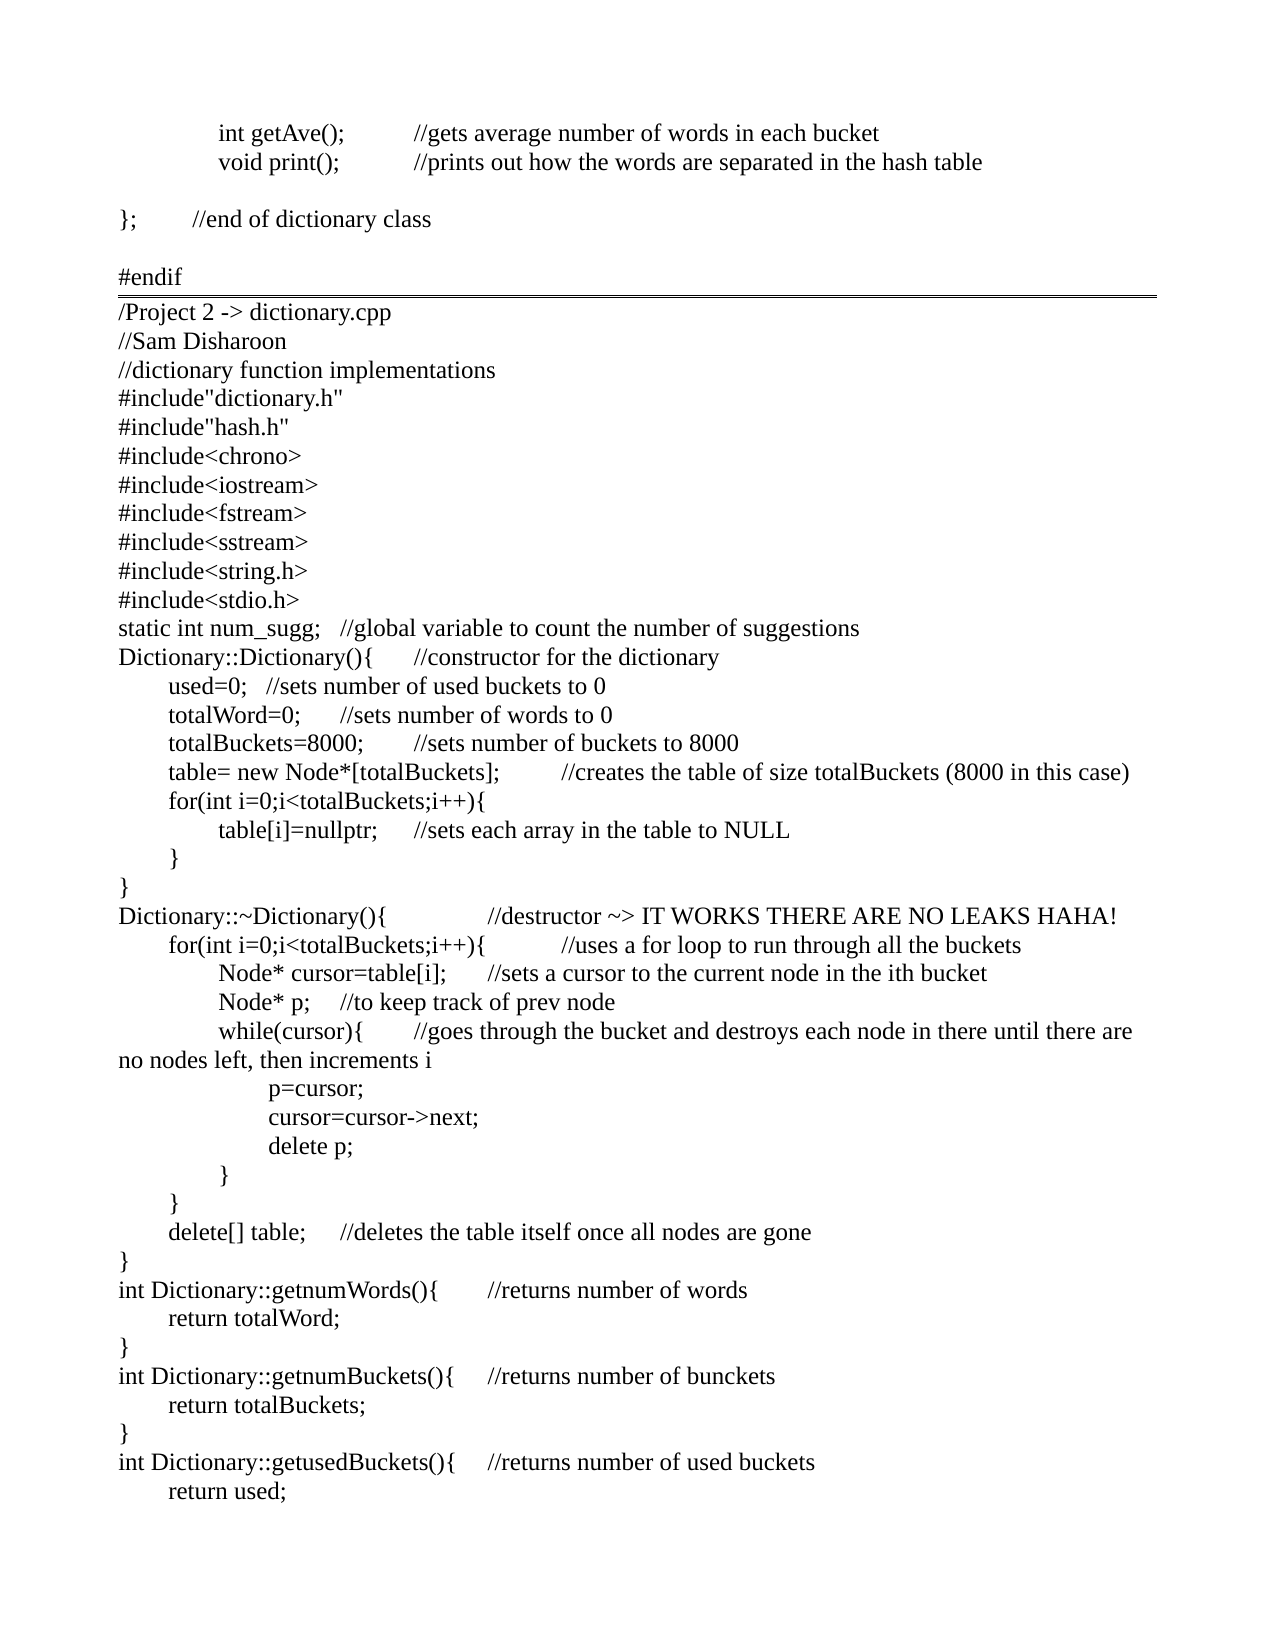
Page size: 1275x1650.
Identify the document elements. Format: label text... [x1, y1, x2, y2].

text } [118, 872, 1157, 901]
text return used; [118, 1476, 1157, 1505]
text Dictionary::Dictionary(){ //constructor for the dictionary [118, 642, 1157, 671]
text /Project 2 -> dictionary.cpp [118, 298, 1157, 326]
text void print(); //prints out how the words are separated in the hash table [118, 147, 1157, 176]
text while(cursor){ //goes through the bucket and destroys each node in there until there are no nodes left, then increments i [118, 1016, 1157, 1073]
text } [118, 1418, 1157, 1447]
text } [118, 1160, 1157, 1188]
text for(int i=0;i<totalBuckets;i++){ //uses a for loop to run through all the buckets [118, 930, 1157, 958]
text #include<iostream> [118, 470, 1157, 498]
text #include<sstream> [118, 527, 1157, 556]
text for(int i=0;i<totalBuckets;i++){ [118, 786, 1157, 815]
text p=cursor; [118, 1073, 1157, 1102]
text } [118, 1246, 1157, 1275]
text #endif [118, 262, 1157, 295]
text #include<fstream> [118, 498, 1157, 527]
text Node* p; //to keep track of prev node [118, 987, 1157, 1016]
text delete p; [118, 1131, 1157, 1160]
text }; //end of dictionary class [118, 204, 1157, 233]
text delete[] table; //deletes the table itself once all nodes are gone [118, 1217, 1157, 1246]
text table[i]=nullptr; //sets each array in the table to NULL [118, 815, 1157, 843]
text //Sam Disharoon [118, 326, 1157, 355]
text } [118, 1188, 1157, 1217]
text #include"dictionary.h" [118, 383, 1157, 412]
text int Dictionary::getnumBuckets(){ //returns number of bunckets [118, 1361, 1157, 1390]
text totalWord=0; //sets number of words to 0 [118, 700, 1157, 728]
text static int num_sugg; //global variable to count the number of suggestions [118, 613, 1157, 642]
text return totalWord; [118, 1303, 1157, 1332]
text //dictionary function implementations [118, 355, 1157, 383]
text #include"hash.h" [118, 412, 1157, 441]
text used=0; //sets number of used buckets to 0 [118, 671, 1157, 700]
text table= new Node*[totalBuckets]; //creates the table of size totalBuckets (8000 in this case) [118, 757, 1157, 786]
text int getAve(); //gets average number of words in each bucket [118, 118, 1157, 147]
text totalBuckets=8000; //sets number of buckets to 8000 [118, 728, 1157, 757]
text cursor=cursor->next; [118, 1102, 1157, 1131]
text int Dictionary::getusedBuckets(){ //returns number of used buckets [118, 1447, 1157, 1476]
text } [118, 1332, 1157, 1361]
text Dictionary::~Dictionary(){ //destructor ~> IT WORKS THERE ARE NO LEAKS HAHA! [118, 901, 1157, 930]
text } [118, 843, 1157, 872]
text return totalBuckets; [118, 1390, 1157, 1418]
text Node* cursor=table[i]; //sets a cursor to the current node in the ith bucket [118, 958, 1157, 987]
text #include<string.h> [118, 556, 1157, 585]
text #include<stdio.h> [118, 585, 1157, 613]
text #include<chrono> [118, 441, 1157, 470]
text int Dictionary::getnumWords(){ //returns number of words [118, 1275, 1157, 1303]
